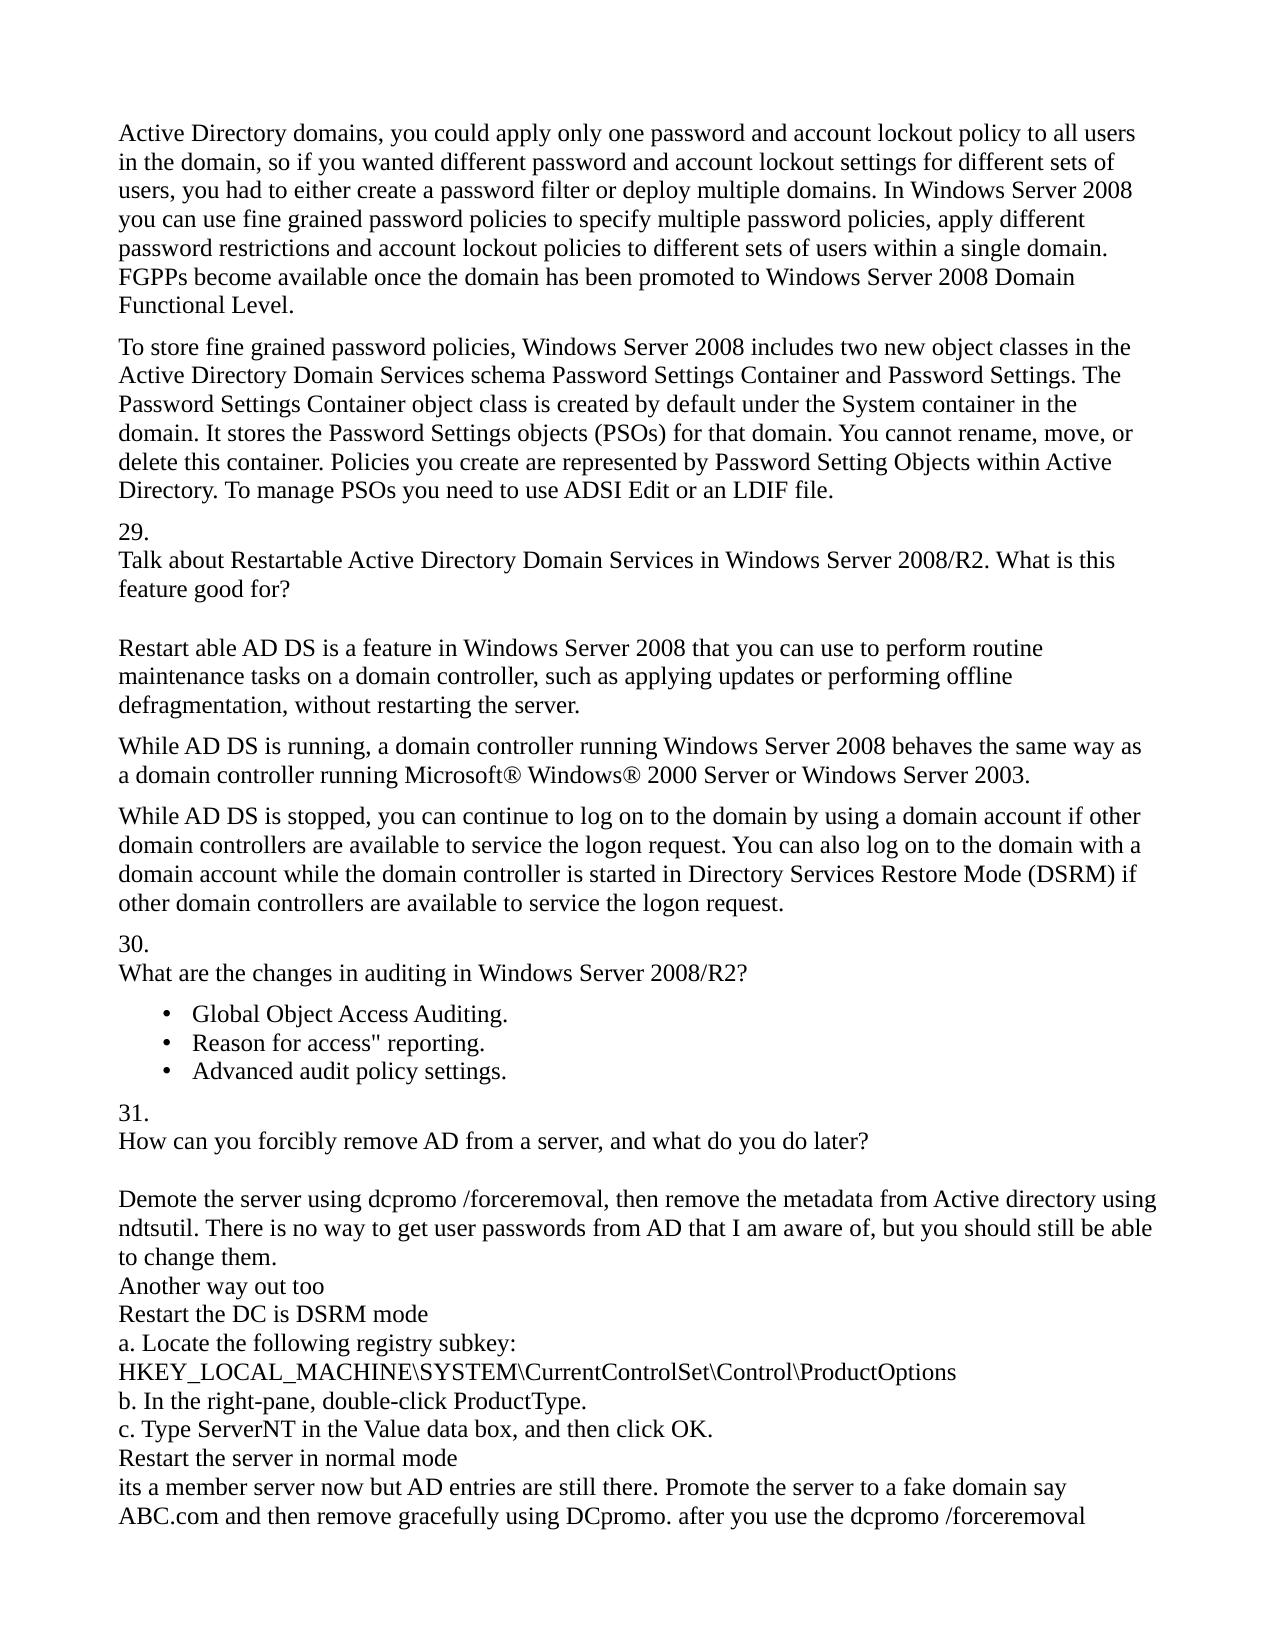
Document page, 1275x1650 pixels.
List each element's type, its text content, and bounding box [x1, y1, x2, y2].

text While AD DS is running, a domain controller running Windows Server 2008 behaves the same way as a domain controller running Microsoft® Windows® 2000 Server or Windows Server 2003. [118, 731, 1157, 789]
text To store fine grained password policies, Windows Server 2008 includes two new object classes in the Active Directory Domain Services schema Password Settings Container and Password Settings. The Password Settings Container object class is created by default under the System container in the domain. It stores the Password Settings objects (PSOs) for that domain. You cannot rename, move, or delete this container. Policies you create are represented by Password Setting Objects within Active Directory. To manage PSOs you need to use ADSI Edit or an LDIF file. [118, 332, 1157, 504]
text Demote the server using dcpromo /forceremoval, then remove the metadata from Active directory using ndtsutil. There is no way to get user passwords from AD that I am aware of, but you should still be able to change them. Another way out too Restart the DC is DSRM mode a. Locate the following registry subkey: HKEY_LOCAL_MACHINE\SYSTEM\CurrentControlSet\Control\ProductOptions b. In the right-pane, double-click ProductType. c. Type ServerNT in the Value data box, and then click OK. Restart the server in normal mode its a member server now but AD entries are still there. Promote the server to a fake domain say ABC.com and then remove gracefully using DCpromo. after you use the dcpromo /forceremoval [118, 1184, 1157, 1529]
text 30. [118, 929, 1157, 958]
text Active Directory domains, you could apply only one password and account lockout policy to all users in the domain, so if you wanted different password and account lockout settings for different sets of users, you had to either create a password filter or deploy multiple domains. In Windows Server 2008 you can use fine grained password policies to specify multiple password policies, apply different password restrictions and account lockout policies to different sets of users within a single domain. FGPPs become available once the domain has been promoted to Windows Server 2008 Domain Functional Level. [118, 118, 1157, 319]
text 29. [118, 517, 1157, 546]
text Talk about Restartable Active Directory Domain Services in Windows Server 2008/R2. What is this feature good for? [118, 546, 1157, 603]
list Advanced audit policy settings. [162, 1056, 1157, 1085]
text 31. [118, 1098, 1157, 1126]
text While AD DS is stopped, you can continue to log on to the domain by using a domain account if other domain controllers are available to service the logon request. You can also log on to the domain with a domain account while the domain controller is started in Directory Services Restore Mode (DSRM) if other domain controllers are available to service the logon request. [118, 801, 1157, 916]
text Restart able AD DS is a feature in Windows Server 2008 that you can use to perform routine maintenance tasks on a domain controller, such as applying updates or performing offline defragmentation, without restarting the server. [118, 633, 1157, 719]
text How can you forcibly remove AD from a server, and what do you do later? [118, 1126, 1157, 1155]
text What are the changes in auditing in Windows Server 2008/R2? [118, 958, 1157, 986]
list Global Object Access Auditing. [162, 999, 1157, 1028]
list Reason for access" reporting. [162, 1028, 1157, 1056]
